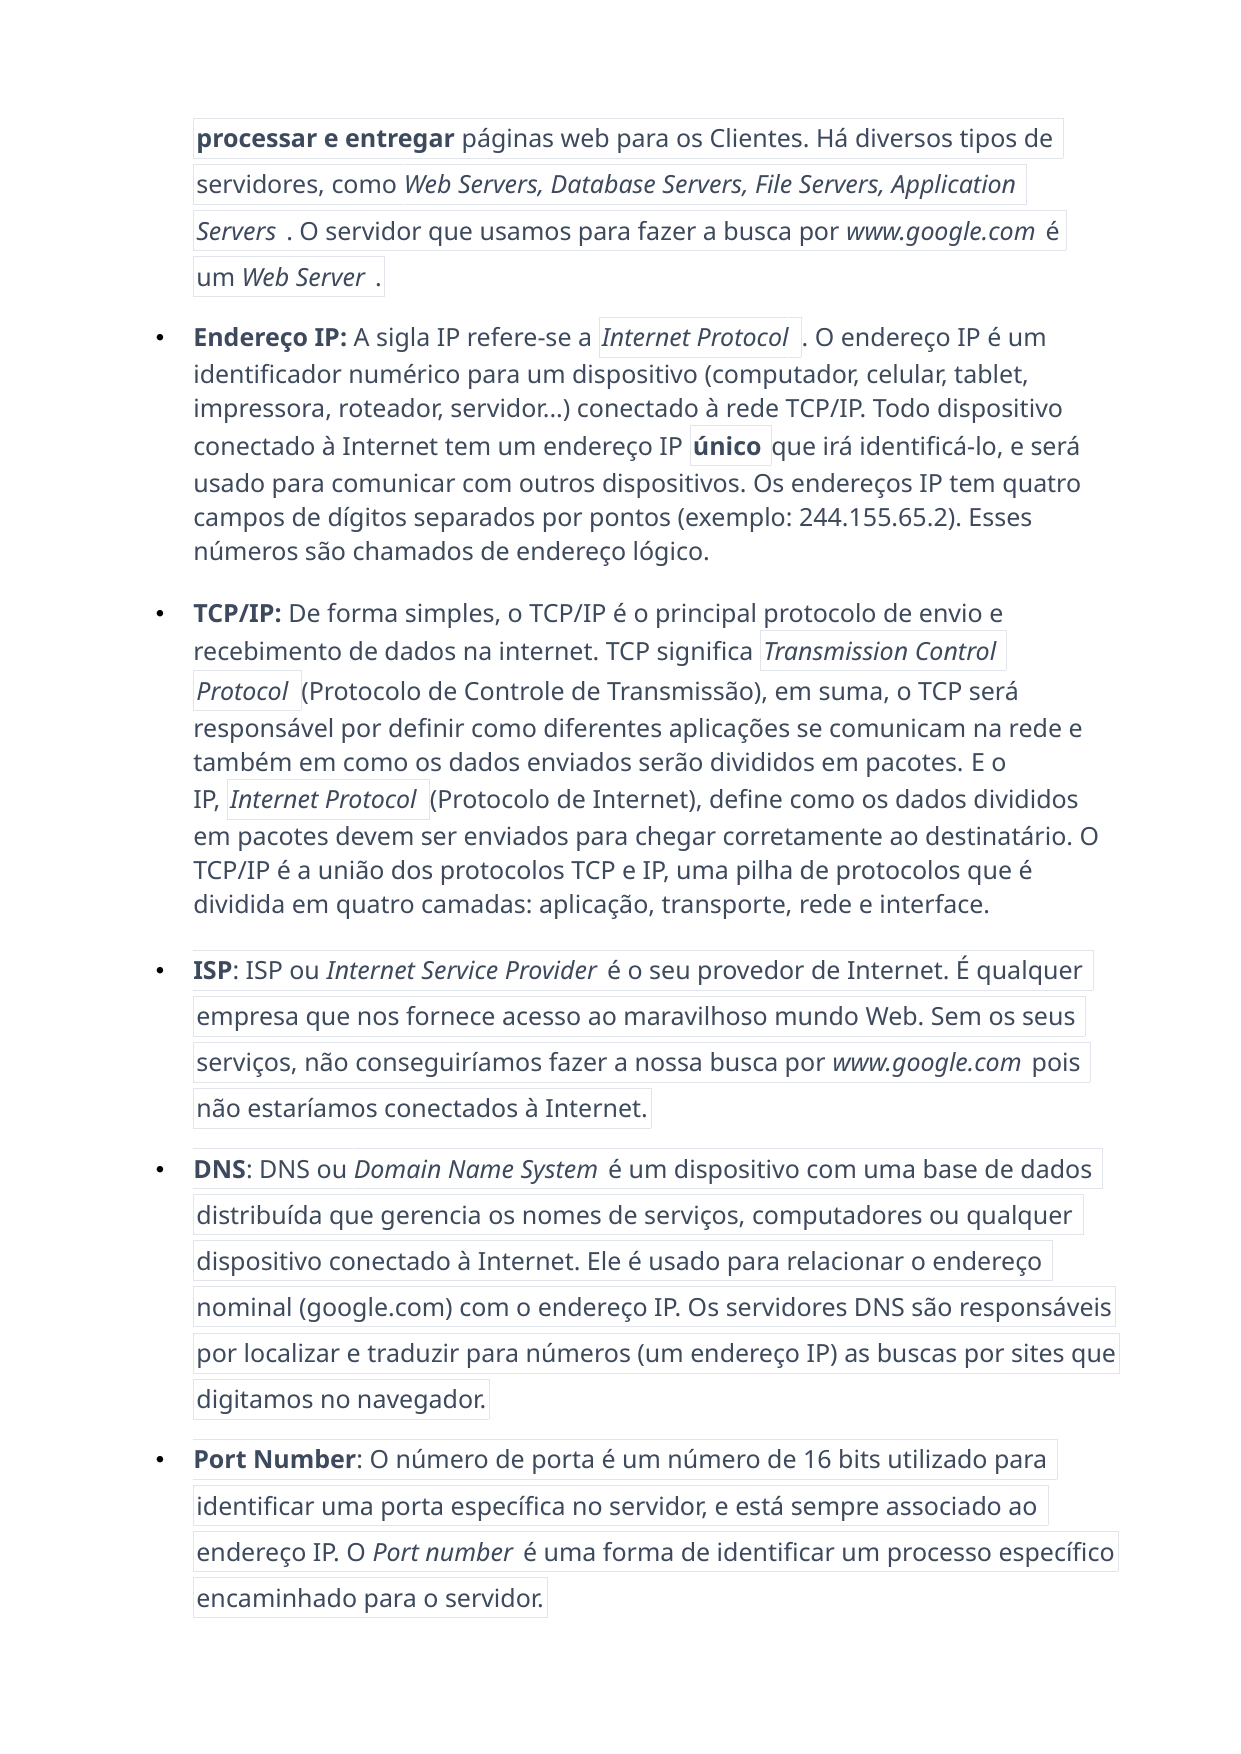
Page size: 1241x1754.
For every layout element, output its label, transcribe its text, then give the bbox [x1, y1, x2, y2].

list processar e entregar páginas web para os Clientes. Há diversos tipos de servidores, como Web Servers, Database Servers, File Servers, Application Servers . O servidor que usamos para fazer a busca por www.google.com é um Web Server . [156, 118, 1122, 296]
list Endereço IP: A sigla IP refere-se a Internet Protocol . O endereço IP é um identificador numérico para um dispositivo (computador, celular, tablet, impressora, roteador, servidor...) conectado à rede TCP/IP. Todo dispositivo conectado à Internet tem um endereço IP único que irá identificá-lo, e será usado para comunicar com outros dispositivos. Os endereços IP tem quatro campos de dígitos separados por pontos (exemplo: 244.155.65.2). Esses números são chamados de endereço lógico. [156, 317, 1122, 567]
list ISP: ISP ou Internet Service Provider é o seu provedor de Internet. É qualquer empresa que nos fornece acesso ao maravilhoso mundo Web. Sem os seus serviços, não conseguiríamos fazer a nossa busca por www.google.com pois não estaríamos conectados à Internet. [156, 949, 1122, 1128]
list DNS: DNS ou Domain Name System é um dispositivo com uma base de dados distribuída que gerencia os nomes de serviços, computadores ou qualquer dispositivo conectado à Internet. Ele é usado para relacionar o endereço nominal (google.com) com o endereço IP. Os servidores DNS são responsáveis por localizar e traduzir para números (um endereço IP) as buscas por sites que digitamos no navegador. [156, 1148, 1122, 1419]
list Port Number: O número de porta é um número de 16 bits utilizado para identificar uma porta específica no servidor, e está sempre associado ao endereço IP. O Port number é uma forma de identificar um processo específico encaminhado para o servidor. [156, 1439, 1122, 1617]
list TCP/IP: De forma simples, o TCP/IP é o principal protocolo de envio e recebimento de dados na internet. TCP significa Transmission Control Protocol (Protocolo de Controle de Transmissão), em suma, o TCP será responsável por definir como diferentes aplicações se comunicam na rede e também em como os dados enviados serão divididos em pacotes. E o IP, Internet Protocol (Protocolo de Internet), define como os dados divididos em pacotes devem ser enviados para chegar corretamente ao destinatário. O TCP/IP é a união dos protocolos TCP e IP, uma pilha de protocolos que é dividida em quatro camadas: aplicação, transporte, rede e interface. [156, 596, 1122, 921]
